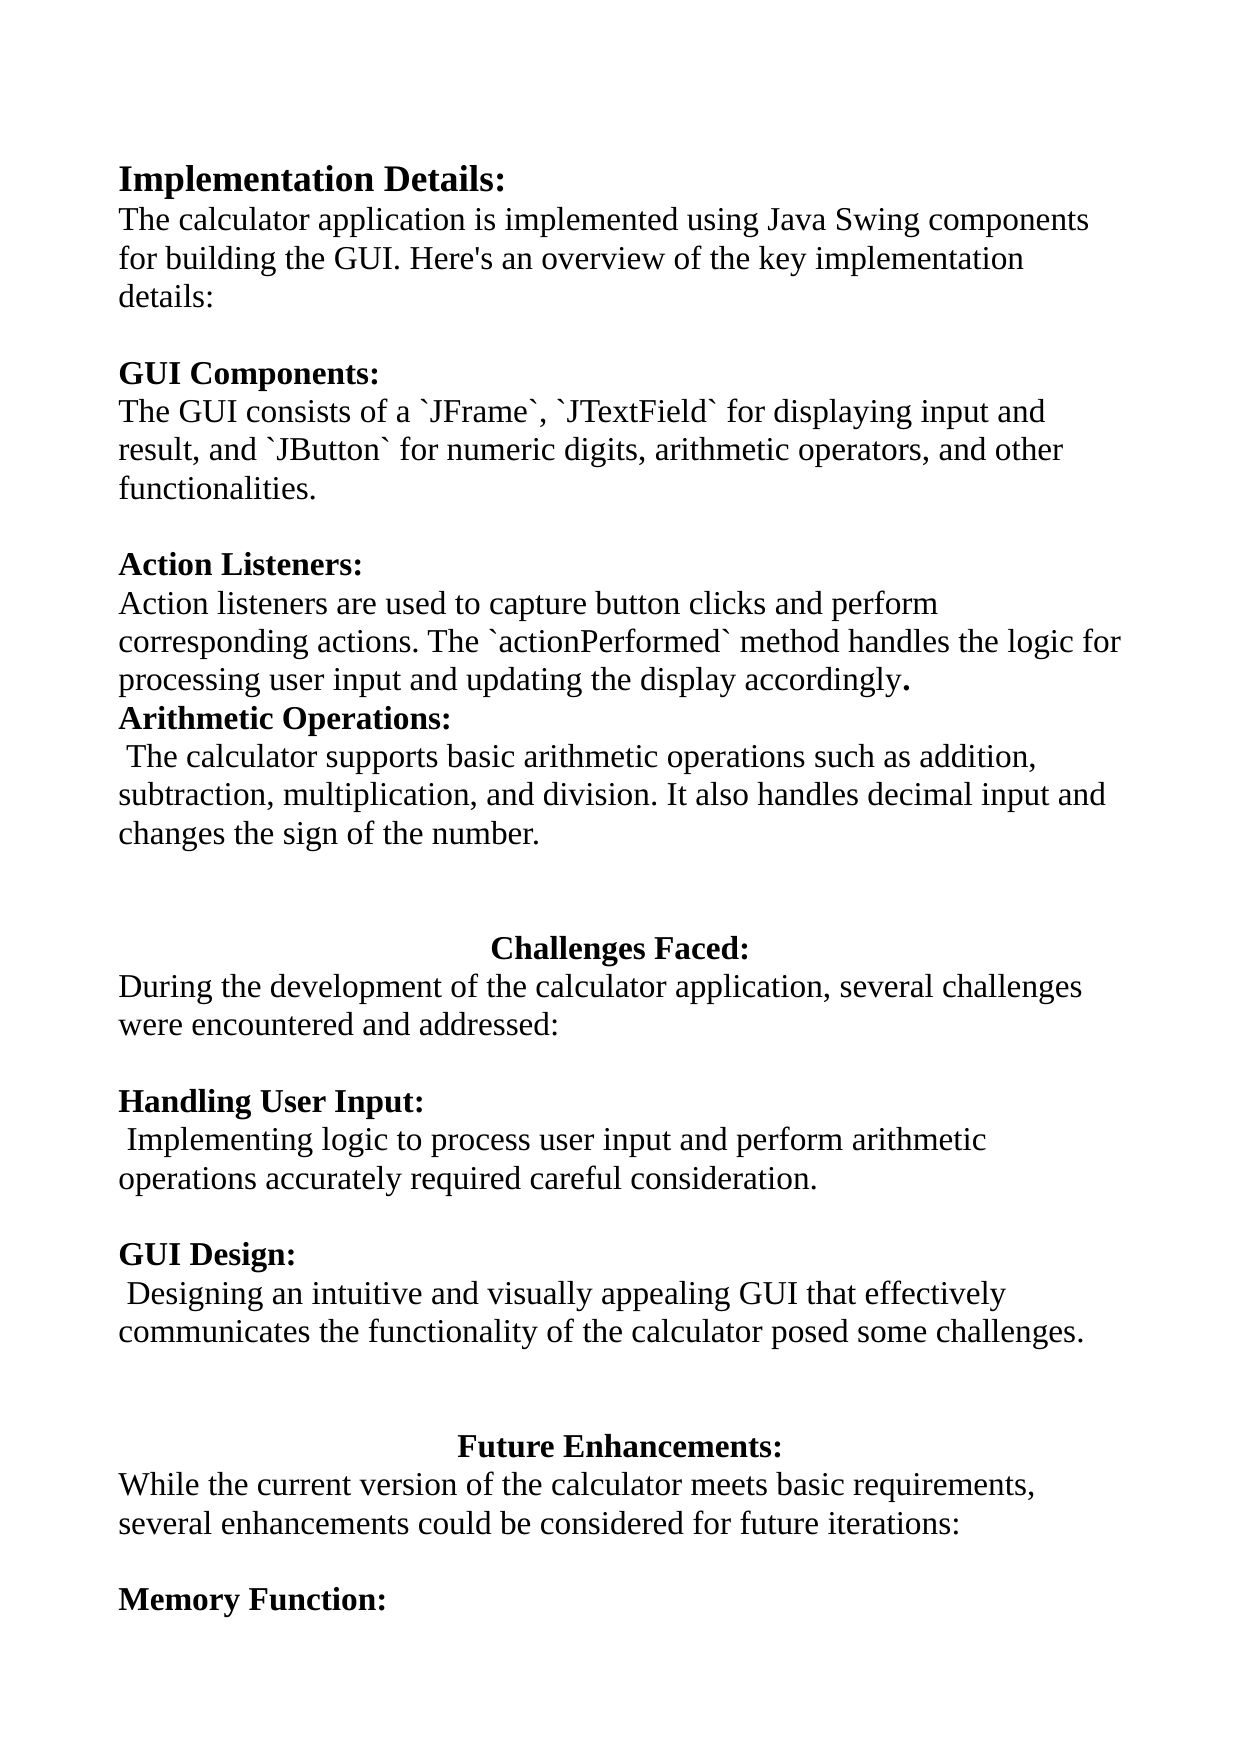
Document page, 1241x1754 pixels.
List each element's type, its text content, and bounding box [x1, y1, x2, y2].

text GUI Design: [118, 1234, 1122, 1273]
text Arithmetic Operations: [118, 698, 1122, 736]
text Memory Function: [118, 1579, 1122, 1618]
text During the development of the calculator application, several challenges were encountered and addressed: [118, 966, 1122, 1043]
text Handling User Input: [118, 1081, 1122, 1119]
text Action listeners are used to capture button clicks and perform corresponding actions. The `actionPerformed` method handles the logic for processing user input and updating the display accordingly. [118, 583, 1122, 698]
text Implementing logic to process user input and perform arithmetic operations accurately required careful consideration. [118, 1119, 1122, 1196]
text The calculator application is implemented using Java Swing components for building the GUI. Here's an overview of the key implementation details: [118, 199, 1122, 314]
text GUI Components: [118, 353, 1122, 391]
text Designing an intuitive and visually appealing GUI that effectively communicates the functionality of the calculator posed some challenges. [118, 1273, 1122, 1349]
text The calculator supports basic arithmetic operations such as addition, subtraction, multiplication, and division. It also handles decimal input and changes the sign of the number. [118, 736, 1122, 851]
text Future Enhancements: [118, 1426, 1122, 1464]
text Action Listeners: [118, 544, 1122, 583]
text Challenges Faced: [118, 928, 1122, 966]
text The GUI consists of a `JFrame`, `JTextField` for displaying input and result, and `JButton` for numeric digits, arithmetic operators, and other functionalities. [118, 391, 1122, 506]
text Implementation Details: [118, 156, 1122, 199]
text While the current version of the calculator meets basic requirements, several enhancements could be considered for future iterations: [118, 1464, 1122, 1541]
